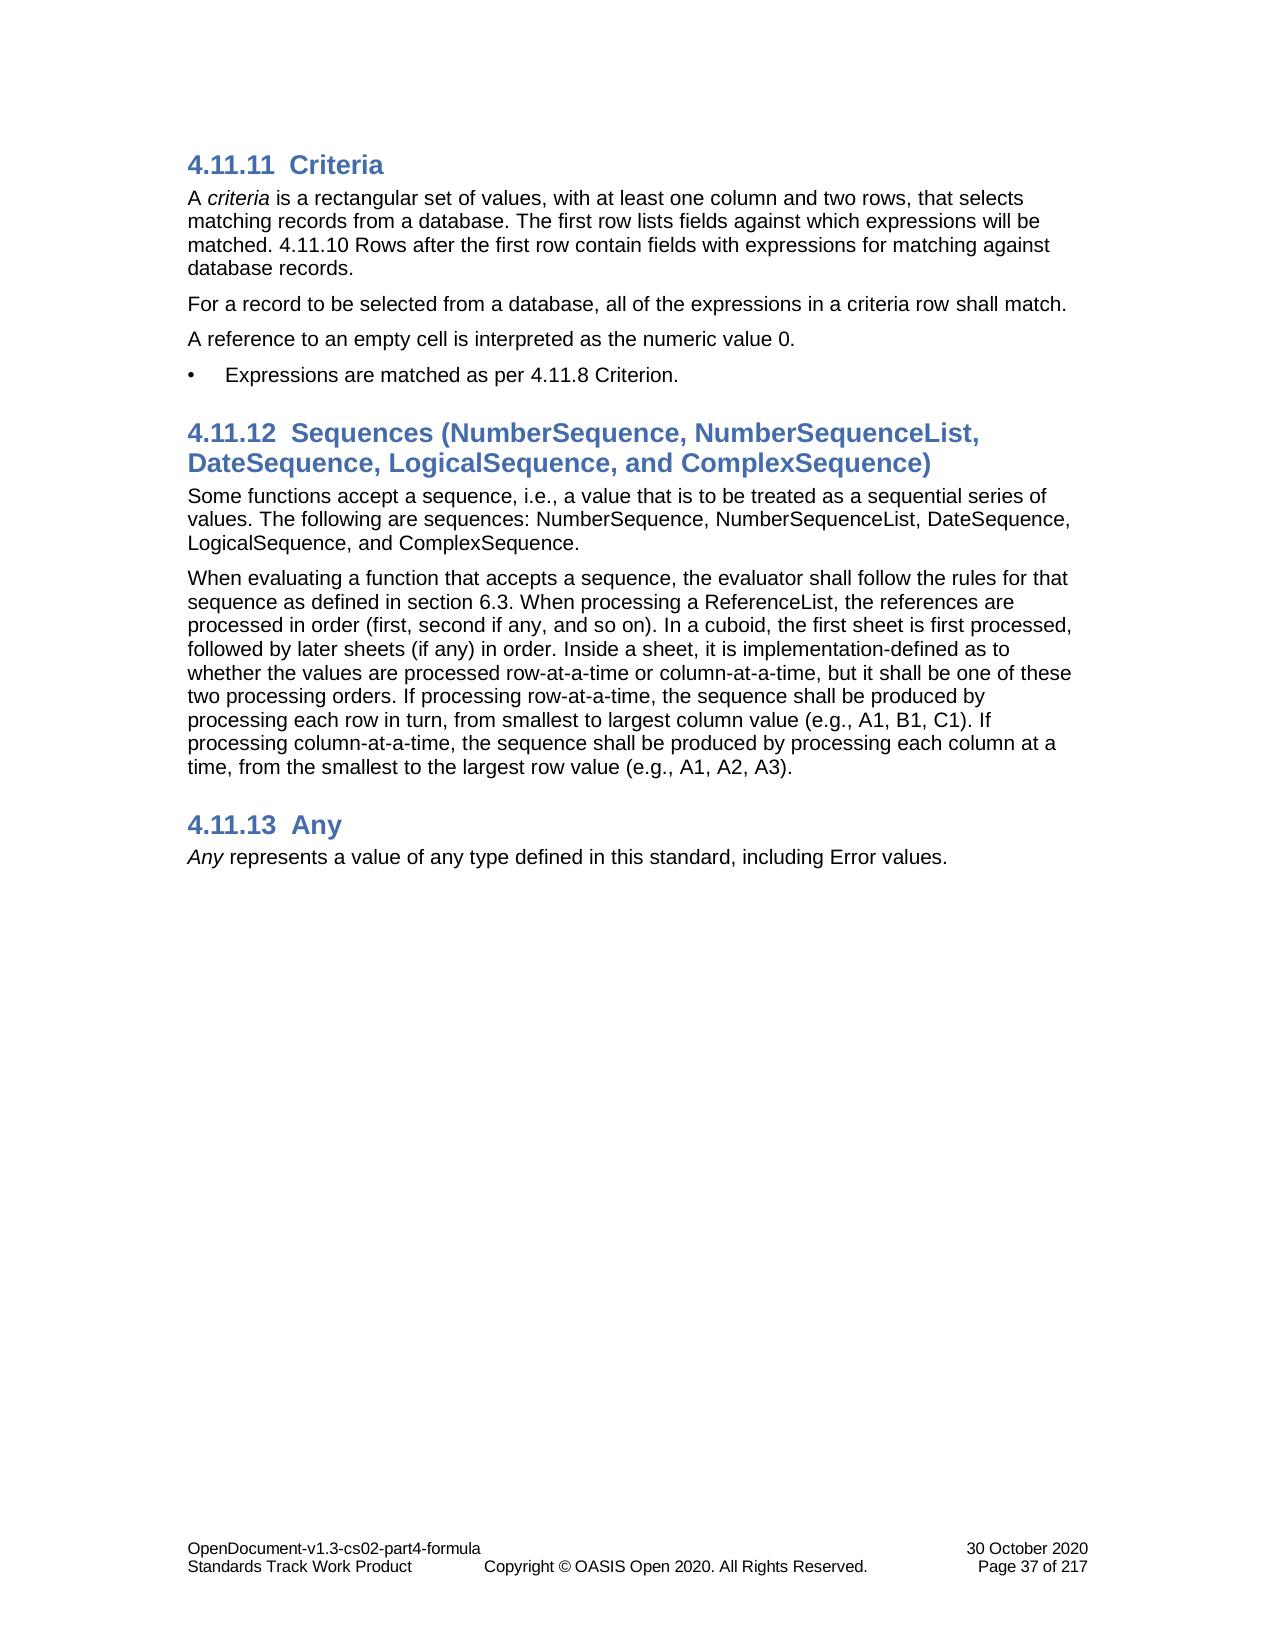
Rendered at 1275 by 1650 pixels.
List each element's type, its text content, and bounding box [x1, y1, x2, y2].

text Some functions accept a sequence, i.e., a value that is to be treated as a sequential series of values. The following are sequences: NumberSequence, NumberSequenceList, DateSequence, LogicalSequence, and ComplexSequence. [187, 484, 1088, 555]
text Any represents a value of any type defined in this standard, including Error values. [187, 846, 1088, 869]
subtitle Any [187, 810, 1088, 840]
subtitle Criteria [187, 150, 1088, 180]
text A criteria is a rectangular set of values, with at least one column and two rows, that selects matching records from a database. The first row lists fields against which expressions will be matched. 4.11.10 Rows after the first row contain fields with expressions for matching against database records. [187, 186, 1088, 280]
text When evaluating a function that accepts a sequence, the evaluator shall follow the rules for that sequence as defined in section 6.3. When processing a ReferenceList, the references are processed in order (first, second if any, and so on). In a cuboid, the first sheet is first processed, followed by later sheets (if any) in order. Inside a sheet, it is implementation-defined as to whether the values are processed row-at-a-time or column-at-a-time, but it shall be one of these two processing orders. If processing row-at-a-time, the sequence shall be produced by processing each row in turn, from smallest to largest column value (e.g., A1, B1, C1). If processing column-at-a-time, the sequence shall be produced by processing each column at a time, from the smallest to the largest row value (e.g., A1, A2, A3). [187, 567, 1088, 779]
list Expressions are matched as per 4.11.8 Criterion. [187, 363, 1088, 387]
text For a record to be selected from a database, all of the expressions in a criteria row shall match. [187, 292, 1088, 316]
text A reference to an empty cell is interpreted as the numeric value 0. [187, 328, 1088, 351]
subtitle Sequences (NumberSequence, NumberSequenceList, DateSequence, LogicalSequence, and ComplexSequence) [187, 418, 1088, 478]
